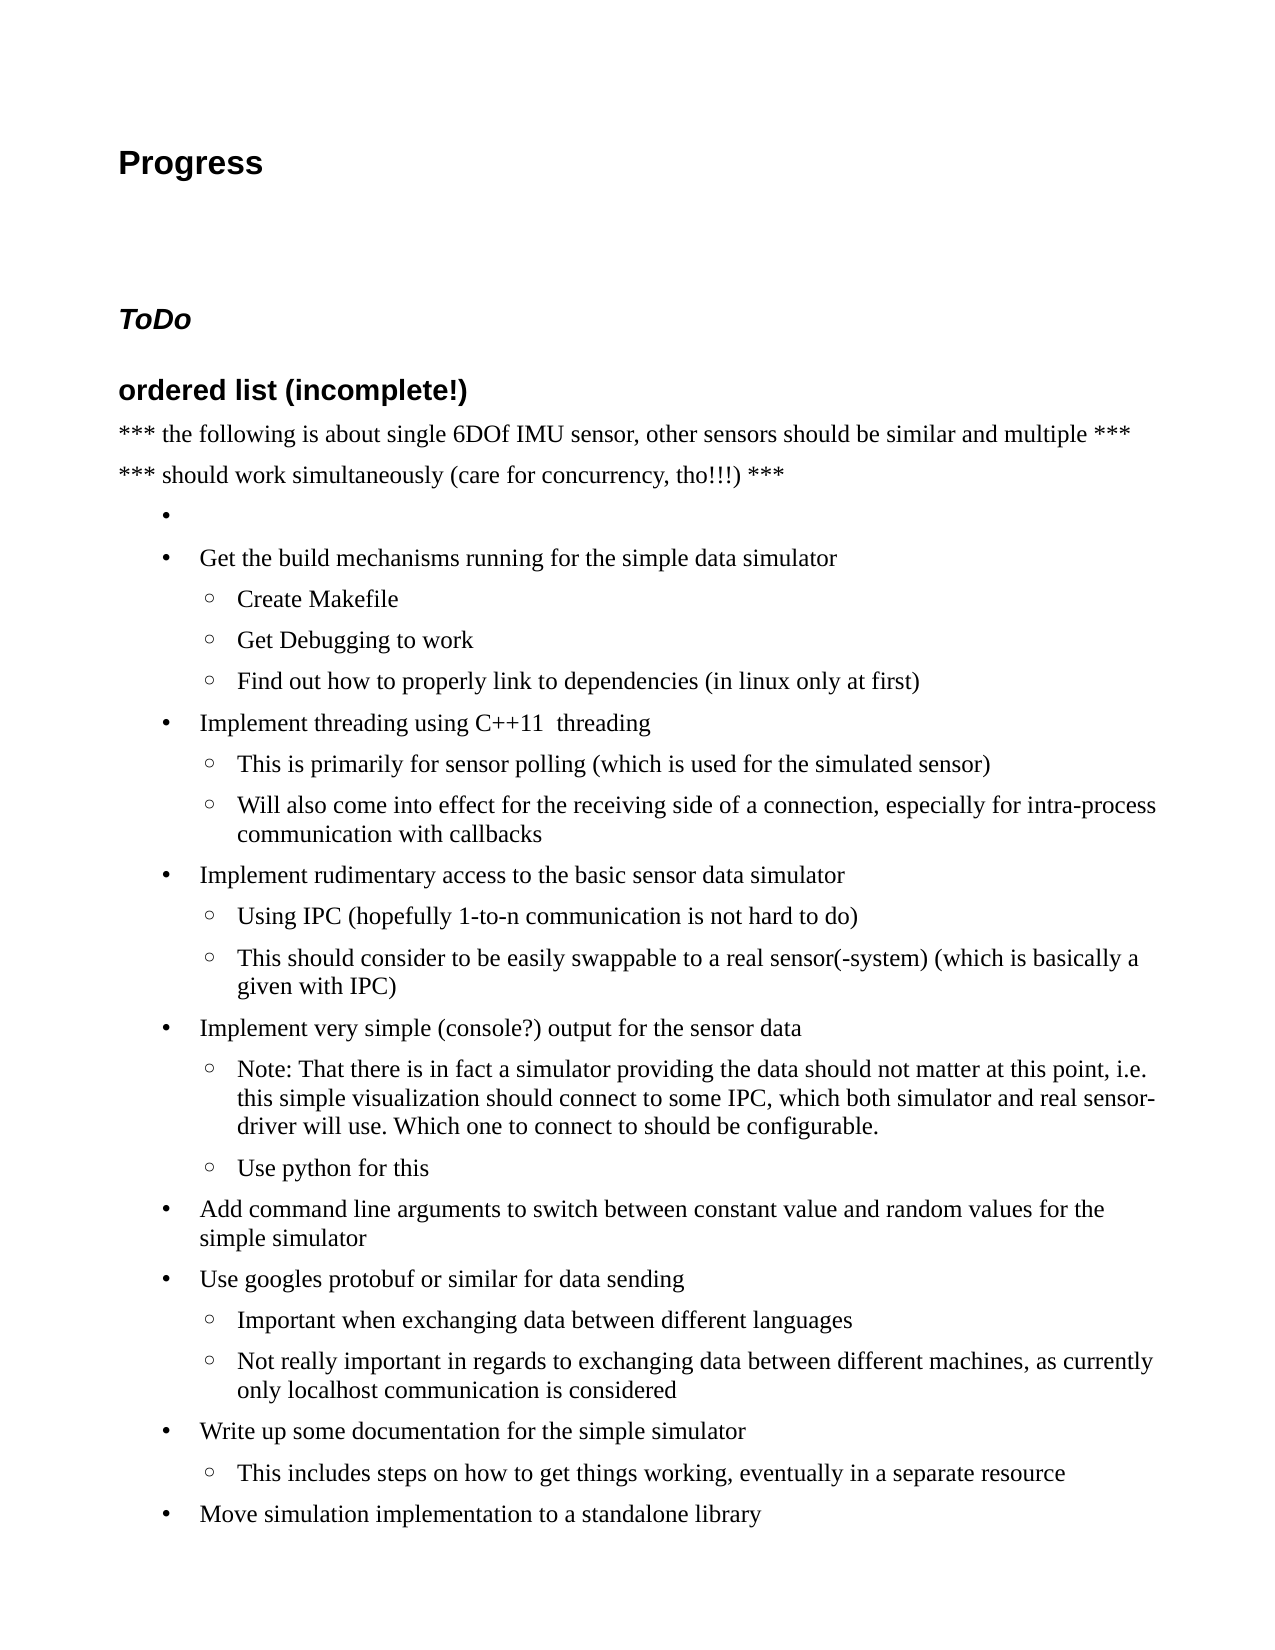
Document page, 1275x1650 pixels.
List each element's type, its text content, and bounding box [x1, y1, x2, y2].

subtitle This should consider to be easily swappable to a real sensor(-system) (which is basically a given with IPC) [199, 943, 1157, 1000]
subtitle ordered list (incomplete!) [118, 373, 1157, 406]
subtitle Implement rudimentary access to the basic sensor data simulator [162, 860, 1157, 889]
subtitle Not really important in regards to exchanging data between different machines, as currently only localhost communication is considered [199, 1346, 1157, 1404]
subtitle Use googles protobuf or similar for data sending [162, 1264, 1157, 1293]
subtitle Use python for this [199, 1153, 1157, 1181]
subtitle Progress [118, 143, 1157, 182]
subtitle Create Makefile [199, 584, 1157, 613]
subtitle *** should work simultaneously (care for concurrency, tho!!!) *** [118, 460, 1157, 489]
subtitle Get the build mechanisms running for the simple data simulator [162, 543, 1157, 571]
subtitle Note: That there is in fact a simulator providing the data should not matter at this point, i.e. this simple visualization should connect to some IPC, which both simulator and real sensor-driver will use. Which one to connect to should be configurable. [199, 1054, 1157, 1140]
subtitle This includes steps on how to get things working, eventually in a separate resource [199, 1458, 1157, 1486]
subtitle Move simulation implementation to a standalone library [162, 1499, 1157, 1528]
subtitle This is primarily for sensor polling (which is used for the simulated sensor) [199, 749, 1157, 778]
subtitle Important when exchanging data between different languages [199, 1305, 1157, 1334]
subtitle Implement very simple (console?) output for the sensor data [162, 1013, 1157, 1041]
subtitle Implement threading using C++11 threading [162, 708, 1157, 736]
subtitle Will also come into effect for the receiving side of a connection, especially for intra-process communication with callbacks [199, 790, 1157, 848]
subtitle ToDo [118, 302, 1157, 335]
subtitle Using IPC (hopefully 1-to-n communication is not hard to do) [199, 901, 1157, 930]
subtitle *** the following is about single 6DOf IMU sensor, other sensors should be similar and multiple *** [118, 419, 1157, 448]
subtitle Add command line arguments to switch between constant value and random values for the simple simulator [162, 1194, 1157, 1251]
subtitle Find out how to properly link to dependencies (in linux only at first) [199, 666, 1157, 695]
subtitle Write up some documentation for the simple simulator [162, 1416, 1157, 1445]
subtitle Get Debugging to work [199, 625, 1157, 654]
